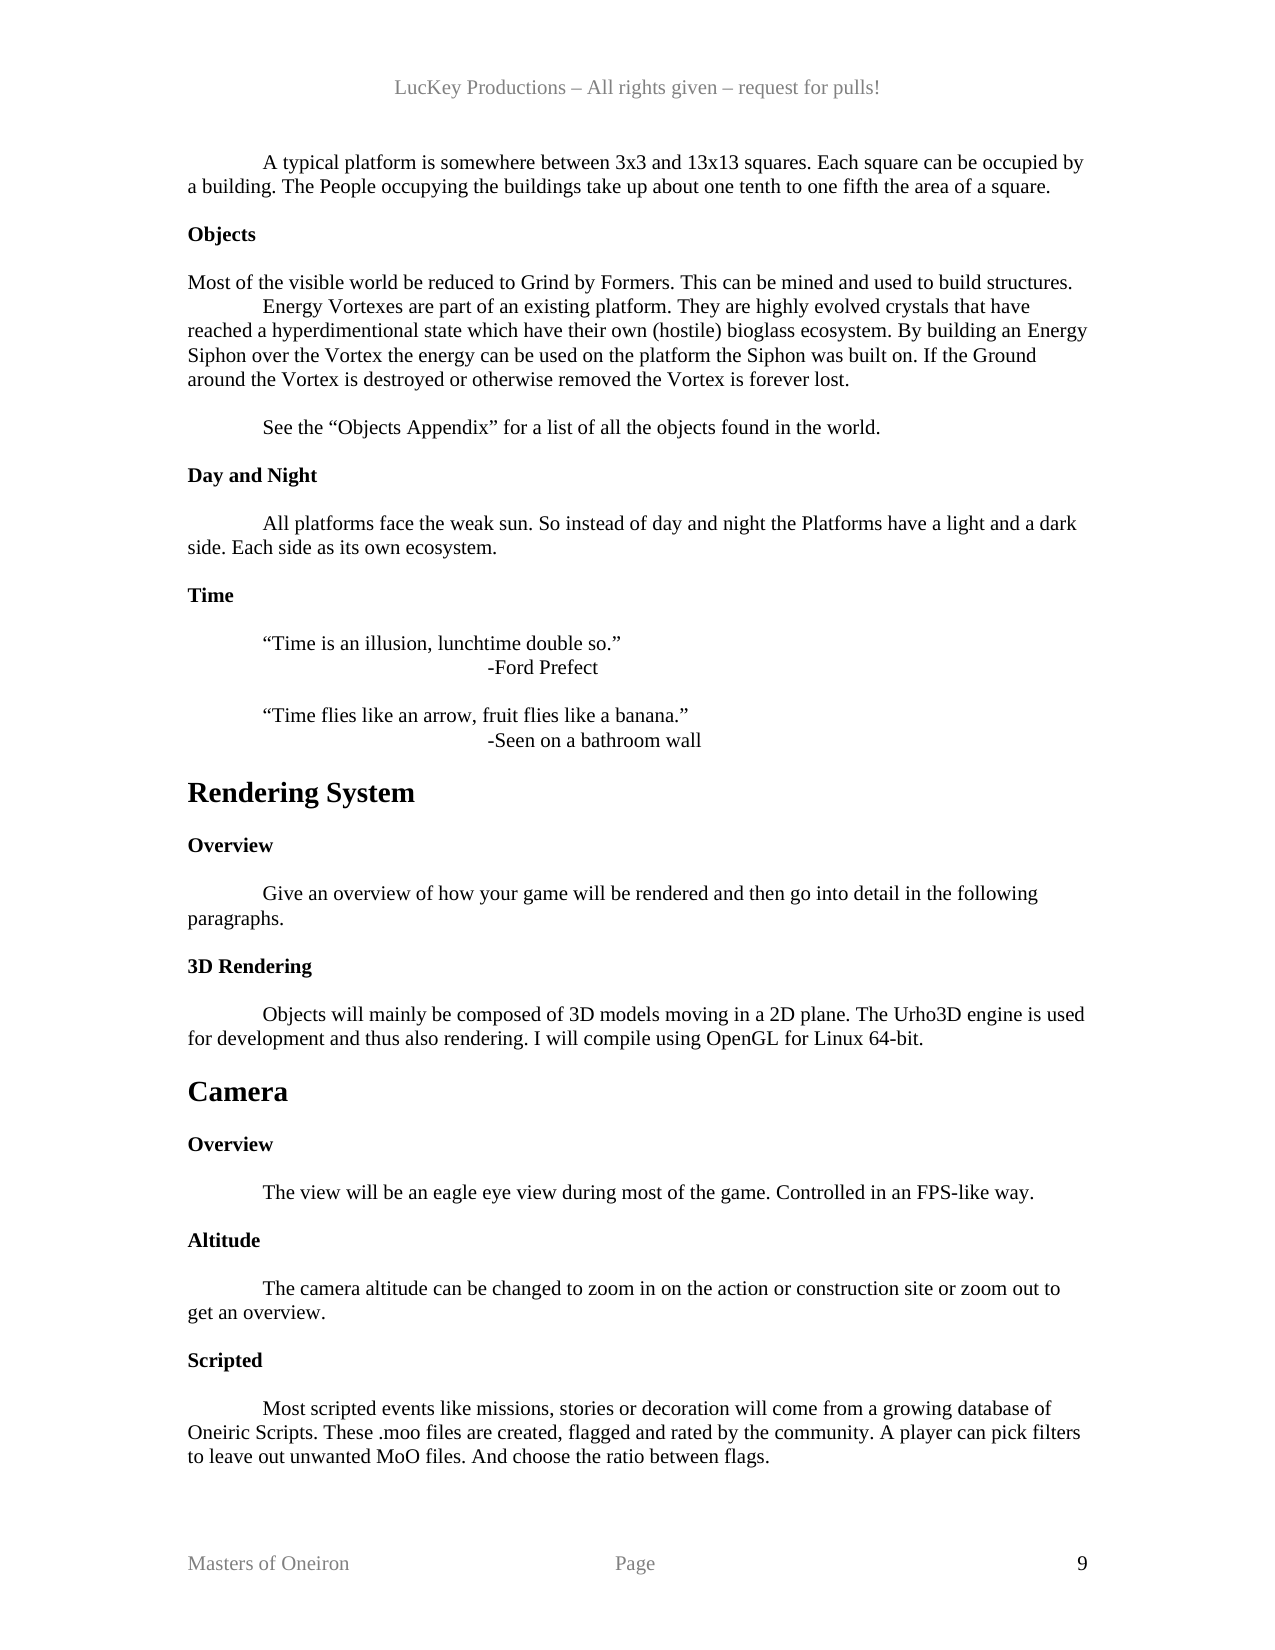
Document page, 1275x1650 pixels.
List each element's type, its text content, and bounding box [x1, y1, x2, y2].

subtitle Objects [187, 222, 1087, 246]
subtitle Day and Night [187, 463, 1087, 487]
text All platforms face the weak sun. So instead of day and night the Platforms have a light and a dark side. Each side as its own ecosystem. [187, 511, 1087, 559]
text -Ford Prefect [187, 655, 1087, 679]
subtitle Scripted [187, 1348, 1087, 1372]
text Most of the visible world be reduced to Grind by Formers. This can be mined and used to build structures. [187, 270, 1087, 294]
subtitle Overview [187, 833, 1087, 857]
subtitle Rendering System [187, 776, 1087, 809]
subtitle Overview [187, 1131, 1087, 1156]
text Energy Vortexes are part of an existing platform. They are highly evolved crystals that have reached a hyperdimentional state which have their own (hostile) bioglass ecosystem. By building an Energy Siphon over the Vortex the energy can be used on the platform the Siphon was built on. If the Ground around the Vortex is destroyed or otherwise removed the Vortex is forever lost. [187, 294, 1087, 391]
text The view will be an eagle eye view during most of the game. Controlled in an FPS-like way. [187, 1179, 1087, 1204]
subtitle Altitude [187, 1228, 1087, 1252]
text Objects will mainly be composed of 3D models moving in a 2D plane. The Urho3D engine is used for development and thus also rendering. I will compile using OpenGL for Linux 64-bit. [187, 1002, 1087, 1050]
text “Time flies like an arrow, fruit flies like a banana.” [187, 703, 1087, 727]
text A typical platform is somewhere between 3x3 and 13x13 squares. Each square can be occupied by a building. The People occupying the buildings take up about one tenth to one fifth the area of a square. [187, 150, 1087, 198]
text “Time is an illusion, lunchtime double so.” [187, 631, 1087, 655]
text See the “Objects Appendix” for a list of all the objects found in the world. [187, 415, 1087, 439]
subtitle 3D Rendering [187, 953, 1087, 978]
text -Seen on a bathroom wall [187, 727, 1087, 752]
text The camera altitude can be changed to zoom in on the action or construction site or zoom out to get an overview. [187, 1276, 1087, 1324]
subtitle Camera [187, 1074, 1087, 1107]
text Give an overview of how your game will be rendered and then go into detail in the following paragraphs. [187, 881, 1087, 929]
subtitle Time [187, 583, 1087, 607]
text Most scripted events like missions, stories or decoration will come from a growing database of Oneiric Scripts. These .moo files are created, flagged and rated by the community. A player can pick filters to leave out unwanted MoO files. And choose the ratio between flags. [187, 1396, 1087, 1468]
